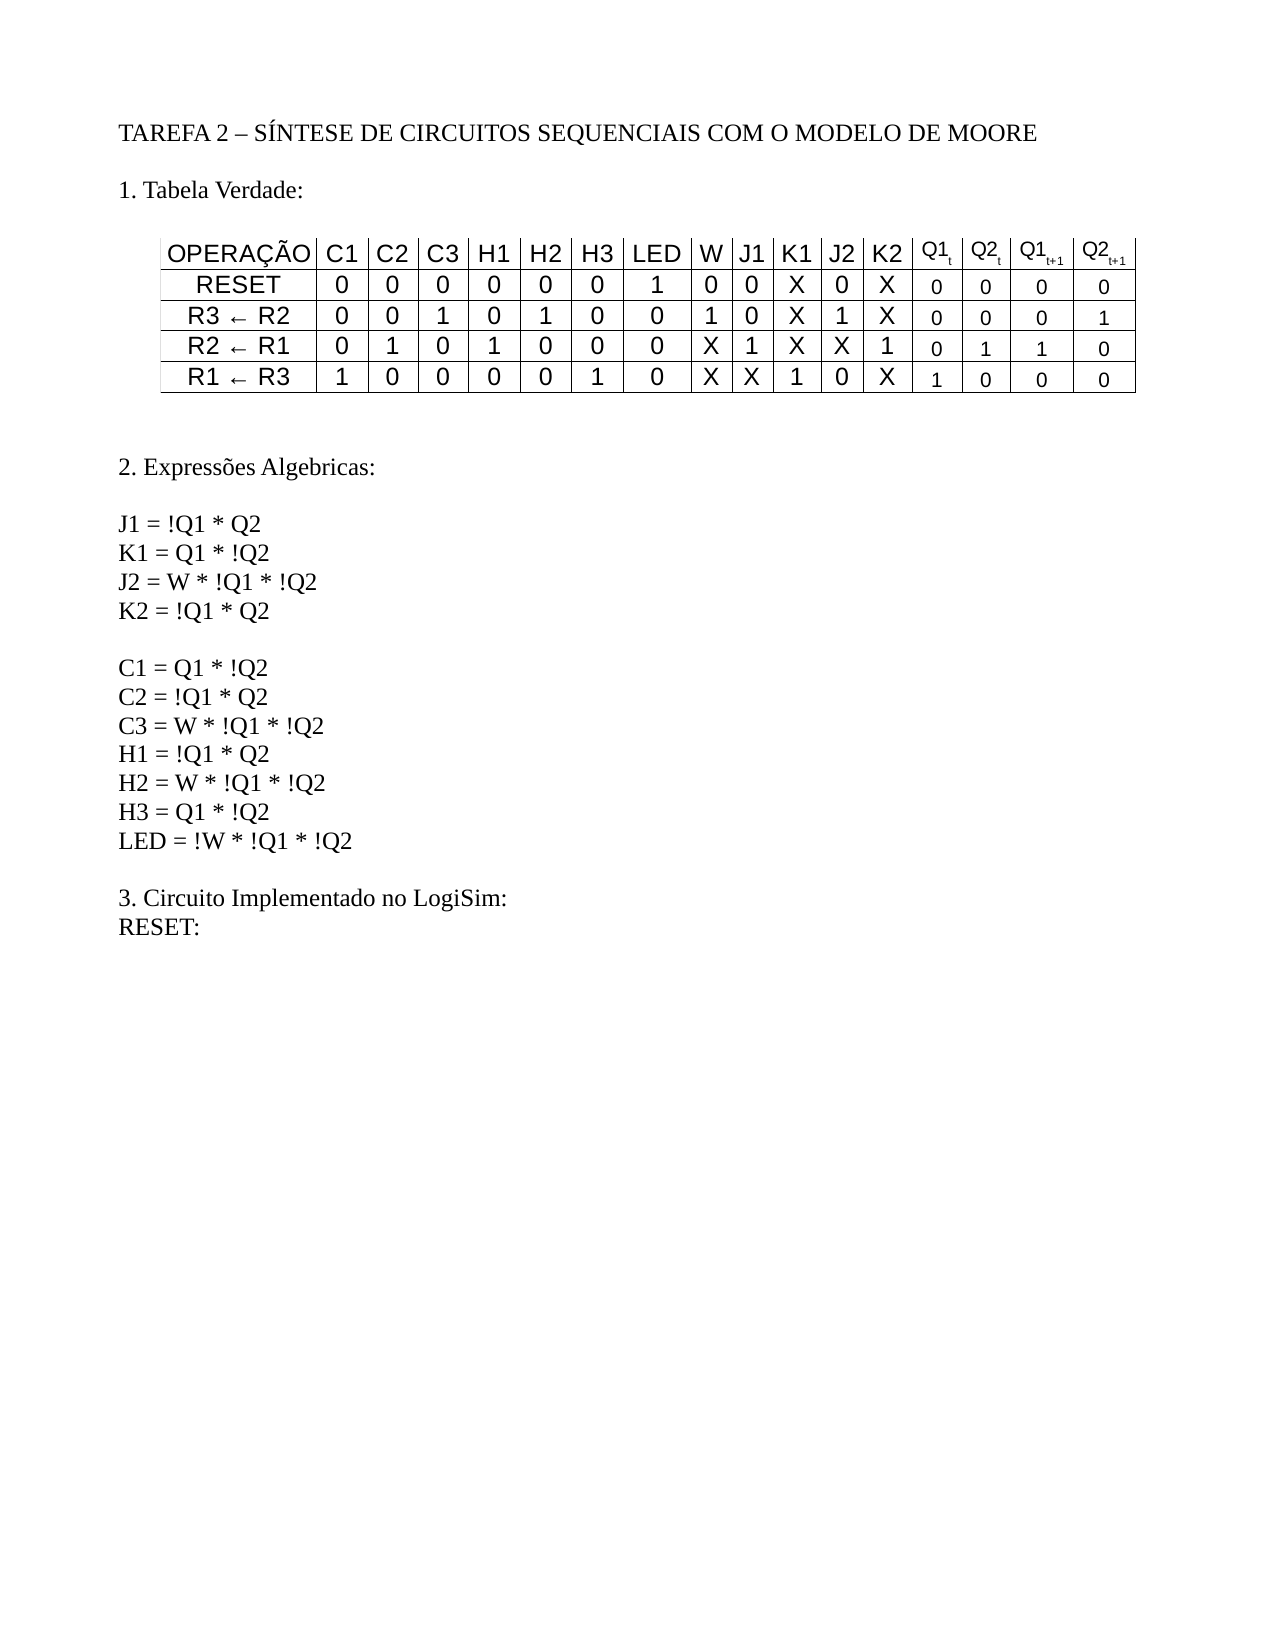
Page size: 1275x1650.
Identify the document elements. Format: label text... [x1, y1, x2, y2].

text RESET: [118, 912, 1157, 941]
text K2 = !Q1 * Q2 [118, 596, 1157, 624]
text H1 = !Q1 * Q2 [118, 739, 1157, 768]
text 3. Circuito Implementado no LogiSim: [118, 883, 1157, 912]
text C3 = W * !Q1 * !Q2 [118, 711, 1157, 739]
text K1 = Q1 * !Q2 [118, 538, 1157, 567]
text 2. Expressões Algebricas: [118, 452, 1157, 481]
text H2 = W * !Q1 * !Q2 [118, 768, 1157, 797]
text LED = !W * !Q1 * !Q2 [118, 826, 1157, 854]
text H3 = Q1 * !Q2 [118, 797, 1157, 826]
text 1. Tabela Verdade: [118, 176, 1157, 204]
text TAREFA 2 – SÍNTESE DE CIRCUITOS SEQUENCIAIS COM O MODELO DE MOORE [118, 118, 1157, 147]
text C2 = !Q1 * Q2 [118, 682, 1157, 711]
text C1 = Q1 * !Q2 [118, 653, 1157, 682]
text J1 = !Q1 * Q2 [118, 509, 1157, 538]
text J2 = W * !Q1 * !Q2 [118, 567, 1157, 596]
